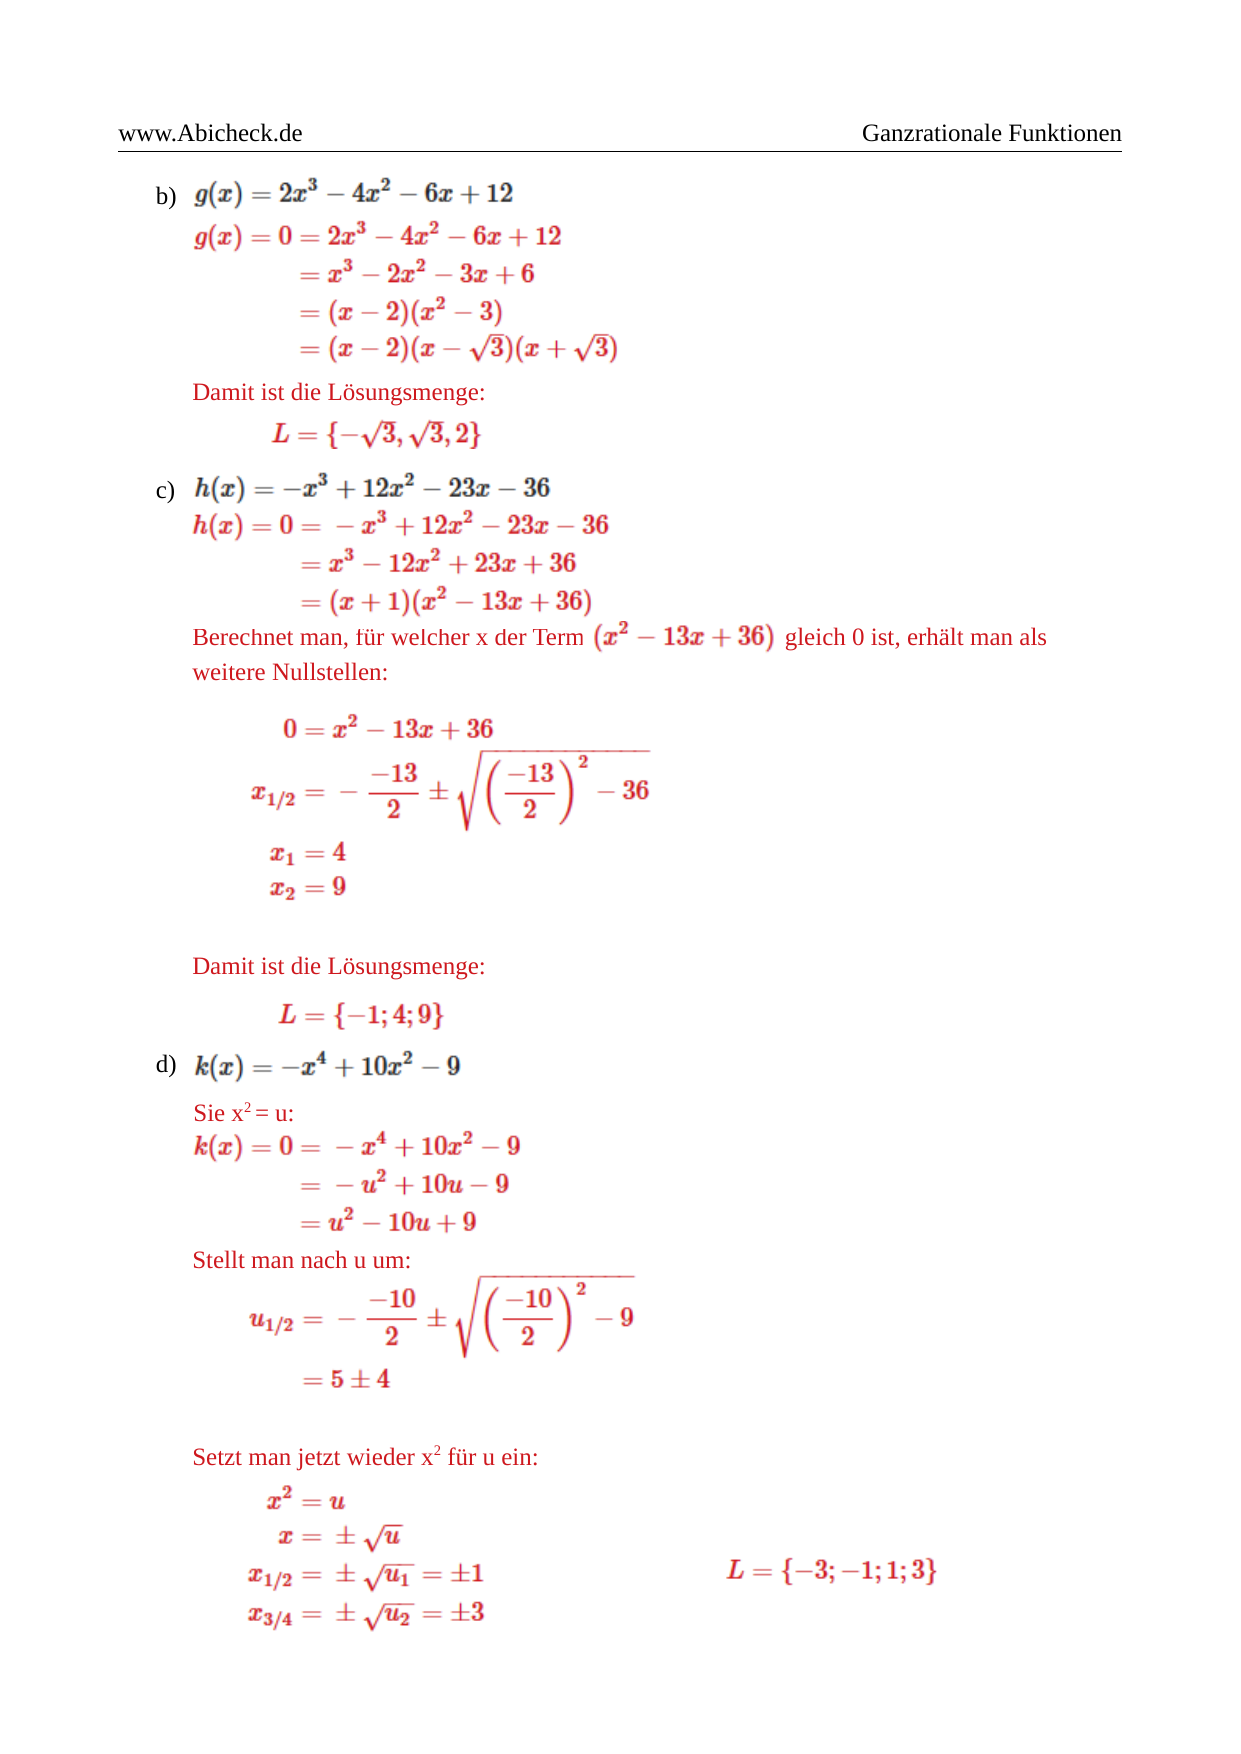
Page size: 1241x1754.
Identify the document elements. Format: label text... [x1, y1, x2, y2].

picture [174, 462, 780, 663]
picture [725, 1552, 937, 1590]
picture [217, 1481, 504, 1643]
picture [182, 168, 628, 380]
text Damit ist die Lösungsmenge: [118, 951, 1122, 980]
picture [220, 1251, 658, 1424]
picture [182, 991, 472, 1093]
text Stellt man nach u um: [118, 1246, 1122, 1274]
picture [228, 706, 668, 908]
picture [172, 1126, 556, 1239]
text Berechnet man, für welcher x der Term gleich 0 ist, erhält man als weitere Nullstellen: [118, 622, 1122, 686]
text Setzt man jetzt wieder x2 für u ein: [118, 1442, 1122, 1471]
picture [256, 417, 509, 449]
text Damit ist die Lösungsmenge: [118, 377, 1122, 406]
list Sie x2 = u: [156, 1098, 1122, 1127]
